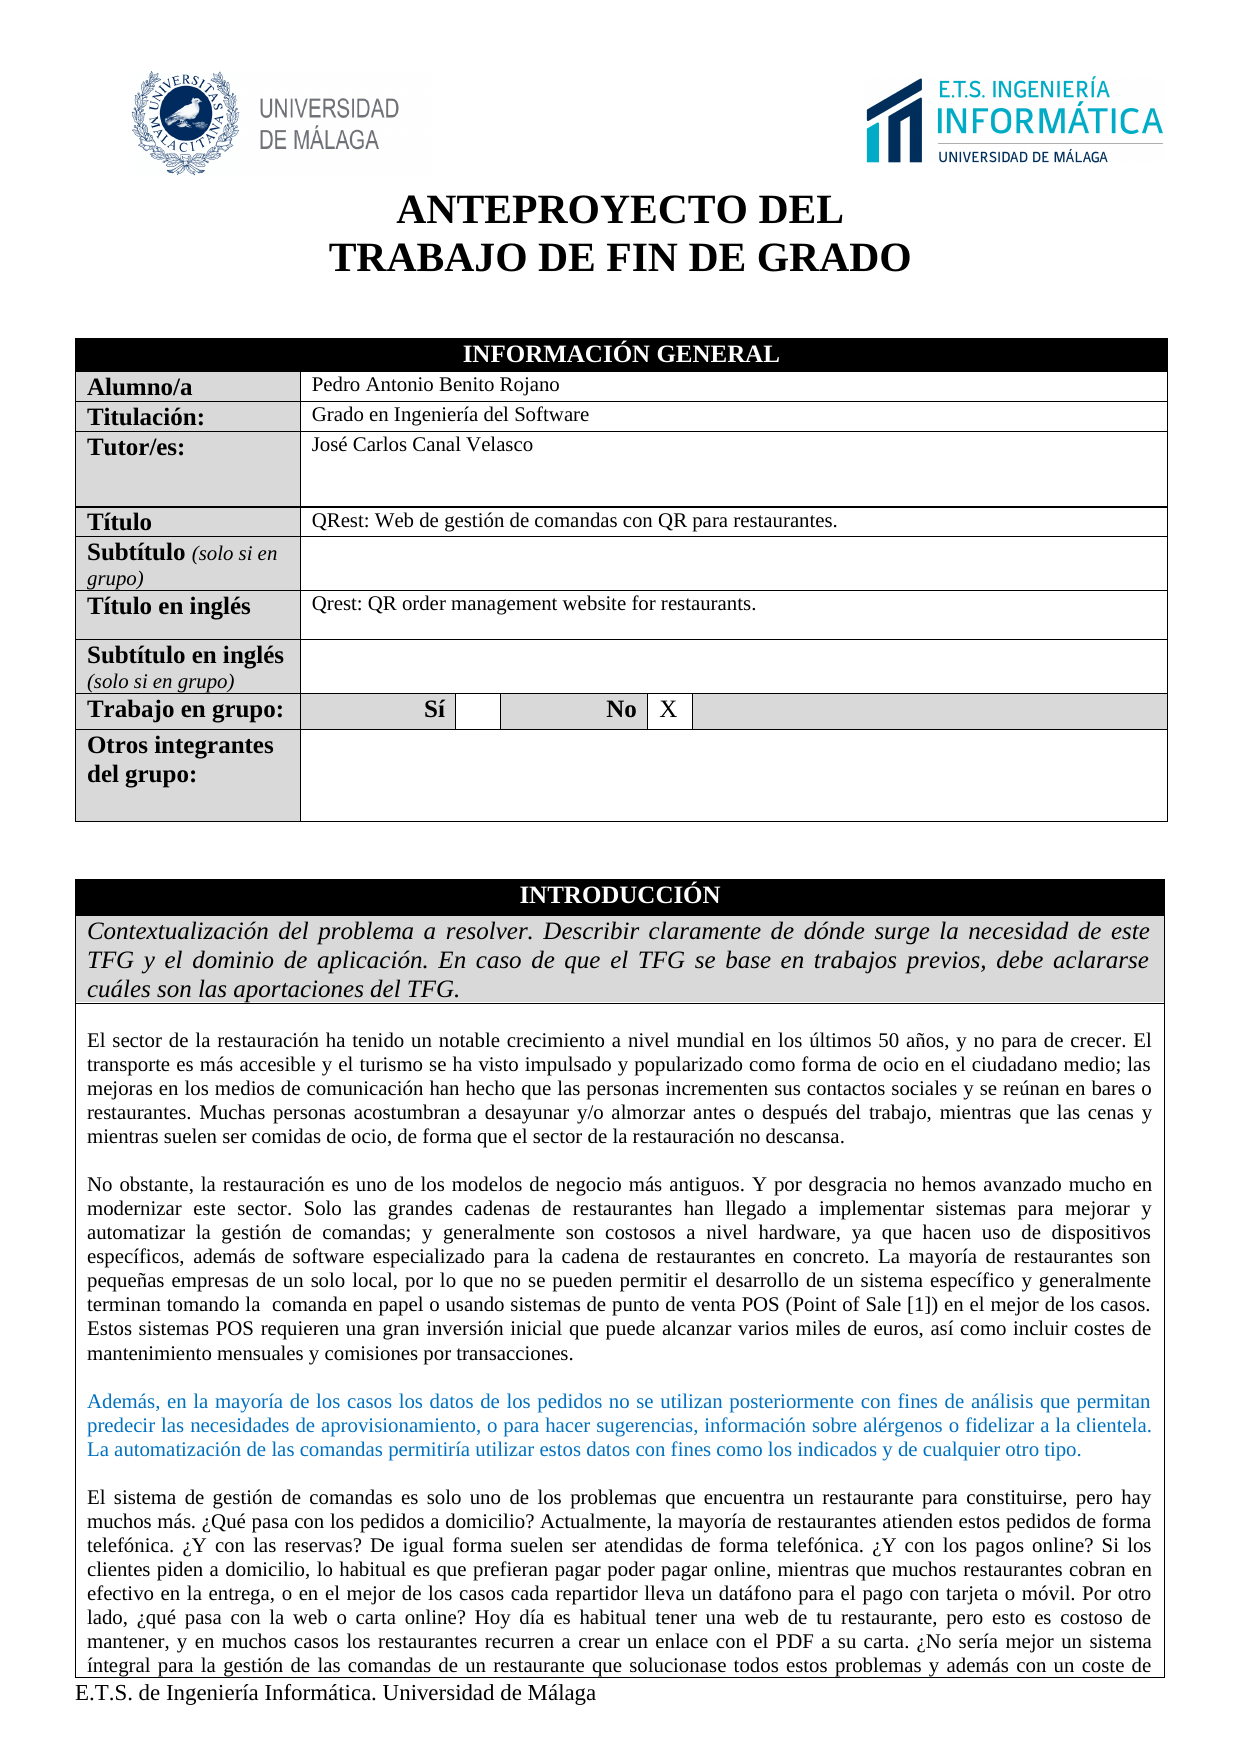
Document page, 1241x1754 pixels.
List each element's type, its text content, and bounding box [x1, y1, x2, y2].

table_cell Sí [301, 694, 455, 729]
table_cell Titulación: [76, 402, 300, 431]
table_cell Subtítulo en inglés (solo si en grupo) [76, 640, 300, 693]
table_cell Grado en Ingeniería del Software [301, 402, 1167, 431]
table_cell [301, 730, 1167, 821]
table_cell Otros integrantes del grupo: [76, 730, 300, 821]
table_cell QRest: Web de gestión de comandas con QR para restaurantes. [301, 508, 1167, 536]
table_cell No [501, 694, 647, 729]
table_cell [693, 694, 1167, 729]
table_cell Tutor/es: [76, 432, 300, 506]
table_cell José Carlos Canal Velasco [301, 432, 1167, 506]
table_cell Título [76, 508, 300, 536]
table_cell [301, 537, 1167, 590]
table_cell Título en inglés [76, 591, 300, 639]
table_cell Subtítulo (solo si en grupo) [76, 537, 300, 590]
table_cell Alumno/a [76, 372, 300, 401]
text TRABAJO DE FIN DE GRADO [75, 232, 1165, 280]
table_cell Qrest: QR order management website for restaurants. [301, 591, 1167, 639]
table_cell Contextualización del problema a resolver. Describir claramente de dónde surge la necesidad de este TFG y el dominio de aplicación. En caso de que el TFG se base en trabajos previos, debe aclararse cuáles son las aportaciones del TFG. [76, 916, 1164, 1002]
table_header INFORMACIÓN GENERAL [76, 339, 1167, 371]
table_cell Pedro Antonio Benito Rojano [301, 372, 1167, 401]
text ANTEPROYECTO DEL [75, 184, 1165, 232]
table_cell [456, 694, 500, 729]
table_cell X [648, 694, 692, 729]
table_cell El sector de la restauración ha tenido un notable crecimiento a nivel mundial en los últimos 50 años, y no para de crecer. El transporte es más accesible y el turismo se ha visto impulsado y popularizado como forma de ocio en el ciudadano medio; las mejoras en los medios de comunicación han hecho que las personas incrementen sus contactos sociales y se reúnan en bares o restaurantes. Muchas personas acostumbran a desayunar y/o almorzar antes o después del trabajo, mientras que las cenas y mientras suelen ser comidas de ocio, de forma que el sector de la restauración no descansa. No obstante, la restauración es uno de los modelos de negocio más antiguos. Y por desgracia no hemos avanzado mucho en modernizar este sector. Solo las grandes cadenas de restaurantes han llegado a implementar sistemas para mejorar y automatizar la gestión de comandas; y generalmente son costosos a nivel hardware, ya que hacen uso de dispositivos específicos, además de software especializado para la cadena de restaurantes en concreto. La mayoría de restaurantes son pequeñas empresas de un solo local, por lo que no se pueden permitir el desarrollo de un sistema específico y generalmente terminan tomando la comanda en papel o usando sistemas de punto de venta POS (Point of Sale [1]) en el mejor de los casos. Estos sistemas POS requieren una gran inversión inicial que puede alcanzar varios miles de euros, así como incluir costes de mantenimiento mensuales y comisiones por transacciones. Además, en la mayoría de los casos los datos de los pedidos no se utilizan posteriormente con fines de análisis que permitan predecir las necesidades de aprovisionamiento, o para hacer sugerencias, información sobre alérgenos o fidelizar a la clientela. La automatización de las comandas permitiría utilizar estos datos con fines como los indicados y de cualquier otro tipo. El sistema de gestión de comandas es solo uno de los problemas que encuentra un restaurante para constituirse, pero hay muchos más. ¿Qué pasa con los pedidos a domicilio? Actualmente, la mayoría de restaurantes atienden estos pedidos de forma telefónica. ¿Y con las reservas? De igual forma suelen ser atendidas de forma telefónica. ¿Y con los pagos online? Si los clientes piden a domicilio, lo habitual es que prefieran pagar poder pagar online, mientras que muchos restaurantes cobran en efectivo en la entrega, o en el mejor de los casos cada repartidor lleva un datáfono para el pago con tarjeta o móvil. Por otro lado, ¿qué pasa con la web o carta online? Hoy día es habitual tener una web de tu restaurante, pero esto es costoso de mantener, y en muchos casos los restaurantes recurren a crear un enlace con el PDF a su carta. ¿No sería mejor un sistema íntegral para la gestión de las comandas de un restaurante que solucionase todos estos problemas y además con un coste de [76, 1004, 1164, 1677]
table_cell Trabajo en grupo: [76, 694, 300, 729]
table_cell [301, 640, 1167, 693]
table_header INTRODUCCIÓN [76, 880, 1164, 915]
